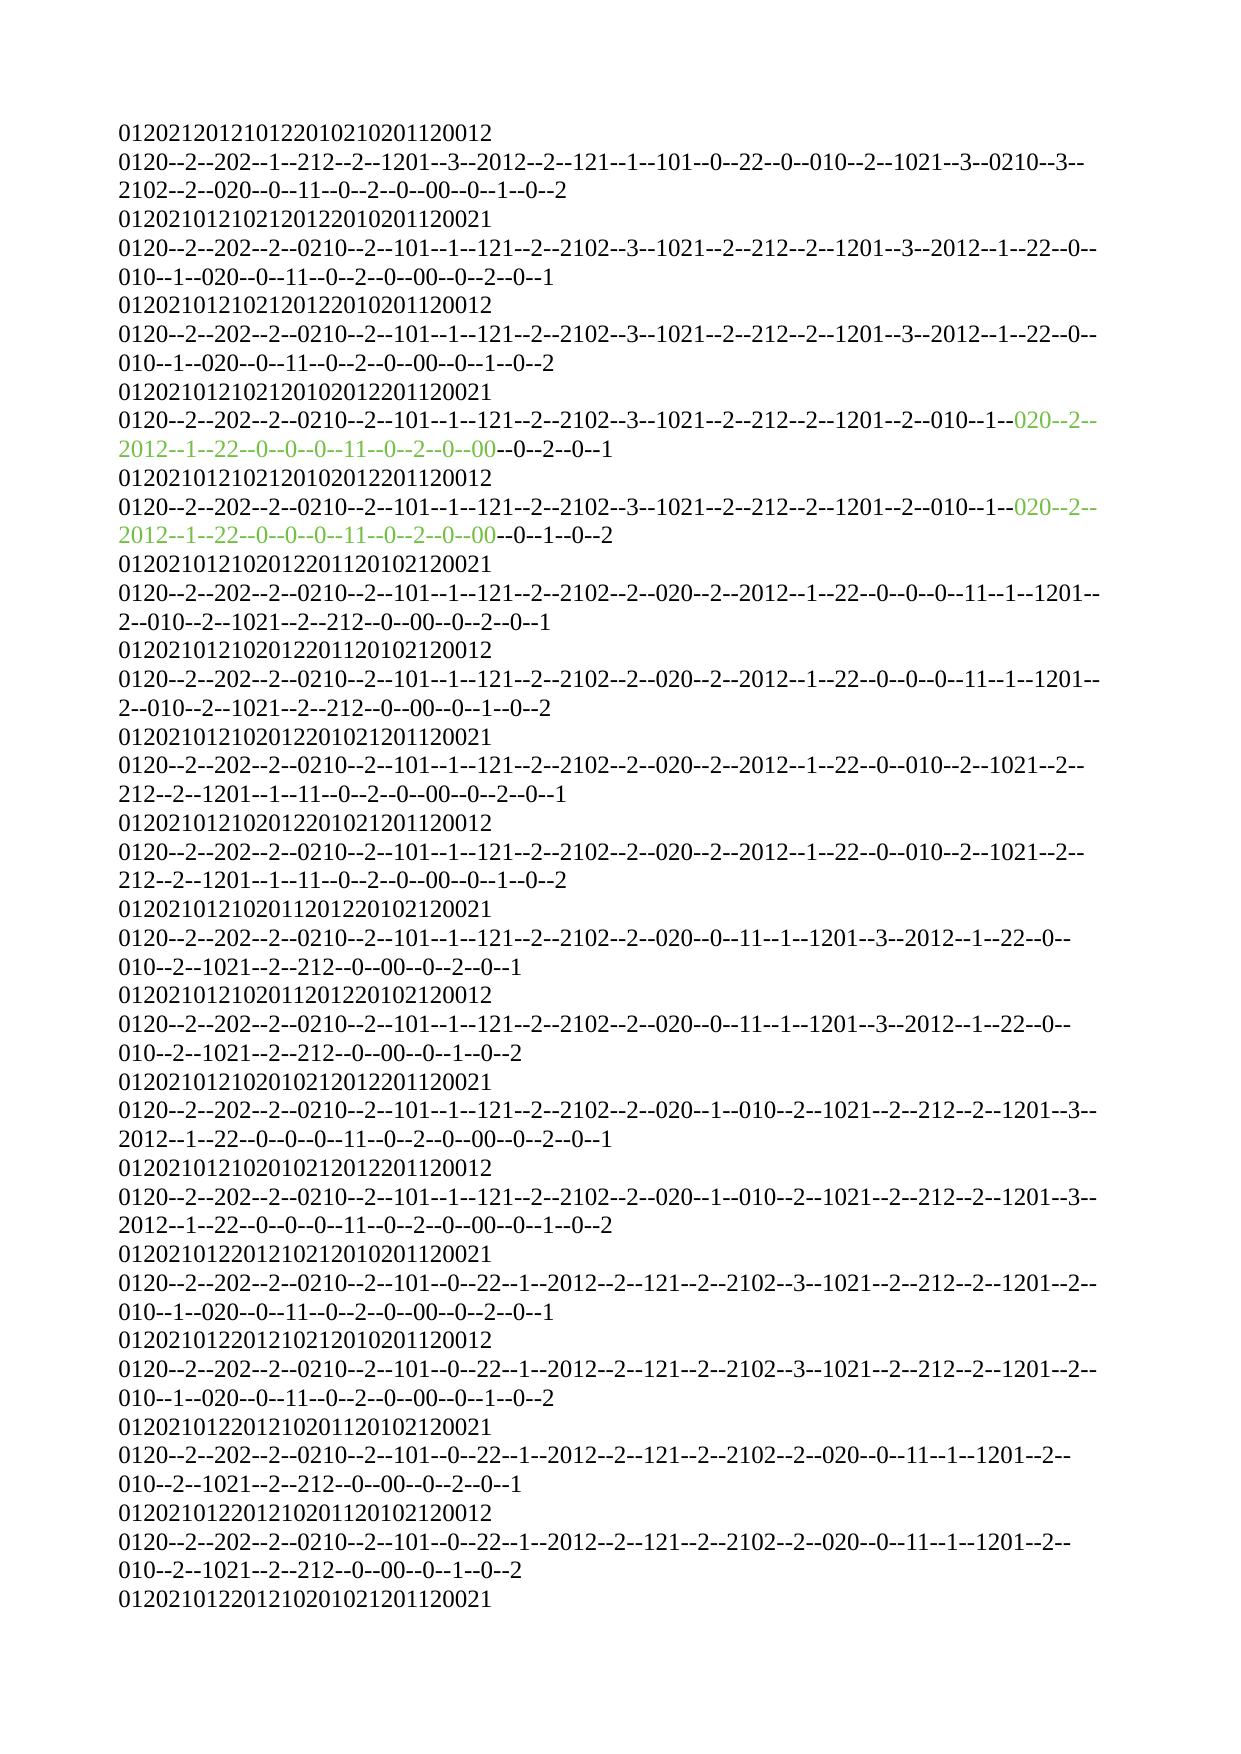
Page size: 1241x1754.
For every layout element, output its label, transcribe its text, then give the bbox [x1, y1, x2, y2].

text 012021012102120102012201120021 [118, 377, 1122, 406]
text 012021012201210212010201120021 [118, 1239, 1122, 1268]
text 0120--2--202--2--0210--2--101--1--121--2--2102--3--1021--2--212--2--1201--3--2012--1--22--0--010--1--020--0--11--0--2--0--00--0--2--0--1 [118, 233, 1122, 291]
text 0120--2--202--2--0210--2--101--1--121--2--2102--3--1021--2--212--2--1201--2--010--1--020--2--2012--1--22--0--0--0--11--0--2--0--00--0--2--0--1 [118, 406, 1122, 463]
text 012021012102010212012201120021 [118, 1067, 1122, 1096]
text 012021012201210201120102120012 [118, 1498, 1122, 1527]
text 0120--2--202--2--0210--2--101--0--22--1--2012--2--121--2--2102--3--1021--2--212--2--1201--2--010--1--020--0--11--0--2--0--00--0--1--0--2 [118, 1354, 1122, 1412]
text 0120--2--202--2--0210--2--101--1--121--2--2102--2--020--2--2012--1--22--0--0--0--11--1--1201--2--010--2--1021--2--212--0--00--0--2--0--1 [118, 578, 1122, 636]
text 012021012102120122010201120012 [118, 291, 1122, 319]
text 0120--2--202--2--0210--2--101--0--22--1--2012--2--121--2--2102--2--020--0--11--1--1201--2--010--2--1021--2--212--0--00--0--1--0--2 [118, 1527, 1122, 1584]
text 012021012102011201220102120021 [118, 894, 1122, 923]
text 012021012102010212012201120012 [118, 1153, 1122, 1182]
text 0120--2--202--2--0210--2--101--1--121--2--2102--2--020--2--2012--1--22--0--010--2--1021--2--212--2--1201--1--11--0--2--0--00--0--1--0--2 [118, 837, 1122, 894]
text 012021012102012201120102120021 [118, 549, 1122, 578]
text 012021012201210201120102120021 [118, 1412, 1122, 1441]
text 012021012102120122010201120021 [118, 204, 1122, 233]
text 0120--2--202--2--0210--2--101--1--121--2--2102--3--1021--2--212--2--1201--2--010--1--020--2--2012--1--22--0--0--0--11--0--2--0--00--0--1--0--2 [118, 492, 1122, 549]
text 0120--2--202--2--0210--2--101--1--121--2--2102--3--1021--2--212--2--1201--3--2012--1--22--0--010--1--020--0--11--0--2--0--00--0--1--0--2 [118, 319, 1122, 377]
text 0120--2--202--1--212--2--1201--3--2012--2--121--1--101--0--22--0--010--2--1021--3--0210--3--2102--2--020--0--11--0--2--0--00--0--1--0--2 [118, 147, 1122, 204]
text 012021201210122010210201120012 [118, 118, 1122, 147]
text 0120--2--202--2--0210--2--101--1--121--2--2102--2--020--0--11--1--1201--3--2012--1--22--0--010--2--1021--2--212--0--00--0--1--0--2 [118, 1009, 1122, 1067]
text 0120--2--202--2--0210--2--101--1--121--2--2102--2--020--2--2012--1--22--0--010--2--1021--2--212--2--1201--1--11--0--2--0--00--0--2--0--1 [118, 751, 1122, 808]
text 0120--2--202--2--0210--2--101--1--121--2--2102--2--020--0--11--1--1201--3--2012--1--22--0--010--2--1021--2--212--0--00--0--2--0--1 [118, 923, 1122, 981]
text 012021012102011201220102120012 [118, 981, 1122, 1009]
text 012021012201210212010201120012 [118, 1326, 1122, 1354]
text 012021012102012201120102120012 [118, 636, 1122, 664]
text 012021012102120102012201120012 [118, 463, 1122, 492]
text 0120--2--202--2--0210--2--101--0--22--1--2012--2--121--2--2102--2--020--0--11--1--1201--2--010--2--1021--2--212--0--00--0--2--0--1 [118, 1441, 1122, 1498]
text 0120--2--202--2--0210--2--101--1--121--2--2102--2--020--2--2012--1--22--0--0--0--11--1--1201--2--010--2--1021--2--212--0--00--0--1--0--2 [118, 664, 1122, 722]
text 012021012102012201021201120012 [118, 808, 1122, 837]
text 0120--2--202--2--0210--2--101--0--22--1--2012--2--121--2--2102--3--1021--2--212--2--1201--2--010--1--020--0--11--0--2--0--00--0--2--0--1 [118, 1268, 1122, 1326]
text 012021012201210201021201120021 [118, 1584, 1122, 1613]
text 0120--2--202--2--0210--2--101--1--121--2--2102--2--020--1--010--2--1021--2--212--2--1201--3--2012--1--22--0--0--0--11--0--2--0--00--0--1--0--2 [118, 1182, 1122, 1239]
text 0120--2--202--2--0210--2--101--1--121--2--2102--2--020--1--010--2--1021--2--212--2--1201--3--2012--1--22--0--0--0--11--0--2--0--00--0--2--0--1 [118, 1096, 1122, 1153]
text 012021012102012201021201120021 [118, 722, 1122, 751]
